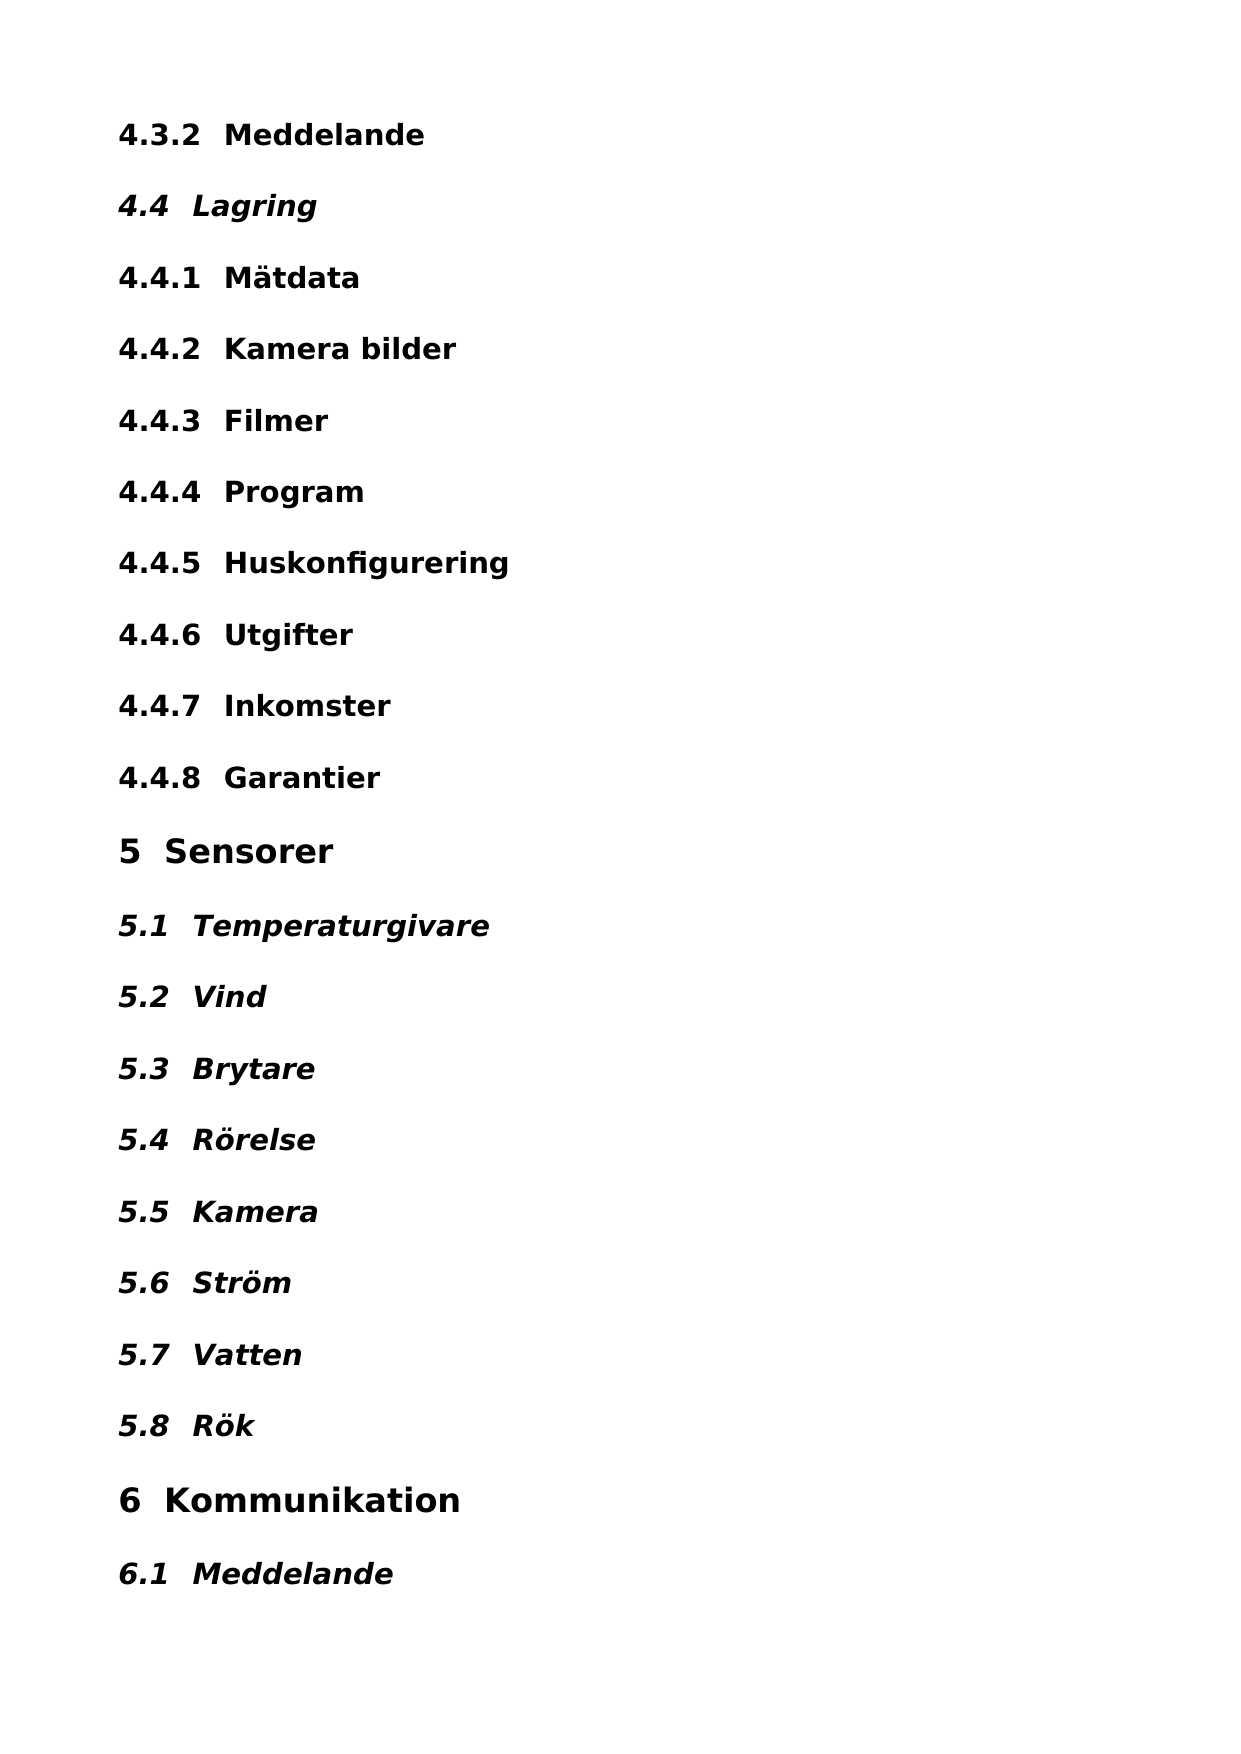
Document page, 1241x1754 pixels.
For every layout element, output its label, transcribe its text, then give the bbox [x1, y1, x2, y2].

subtitle Sensorer [118, 833, 1122, 872]
subtitle Rök [118, 1409, 1122, 1443]
subtitle Temperaturgivare [118, 909, 1122, 943]
subtitle Kommunikation [118, 1481, 1122, 1520]
subtitle Kamera [118, 1195, 1122, 1229]
subtitle Vatten [118, 1338, 1122, 1372]
subtitle Ström [118, 1267, 1122, 1301]
subtitle Brytare [118, 1052, 1122, 1086]
subtitle Vind [118, 981, 1122, 1015]
subtitle Huskonfigurering [118, 547, 1122, 581]
subtitle Mätdata [118, 261, 1122, 295]
subtitle Filmer [118, 404, 1122, 438]
subtitle Program [118, 475, 1122, 509]
subtitle Inkomster [118, 690, 1122, 724]
subtitle Rörelse [118, 1124, 1122, 1158]
subtitle Lagring [118, 189, 1122, 223]
subtitle Utgifter [118, 618, 1122, 652]
subtitle Meddelande [118, 1557, 1122, 1591]
subtitle Kamera bilder [118, 332, 1122, 366]
subtitle Garantier [118, 761, 1122, 795]
subtitle Meddelande [118, 118, 1122, 152]
